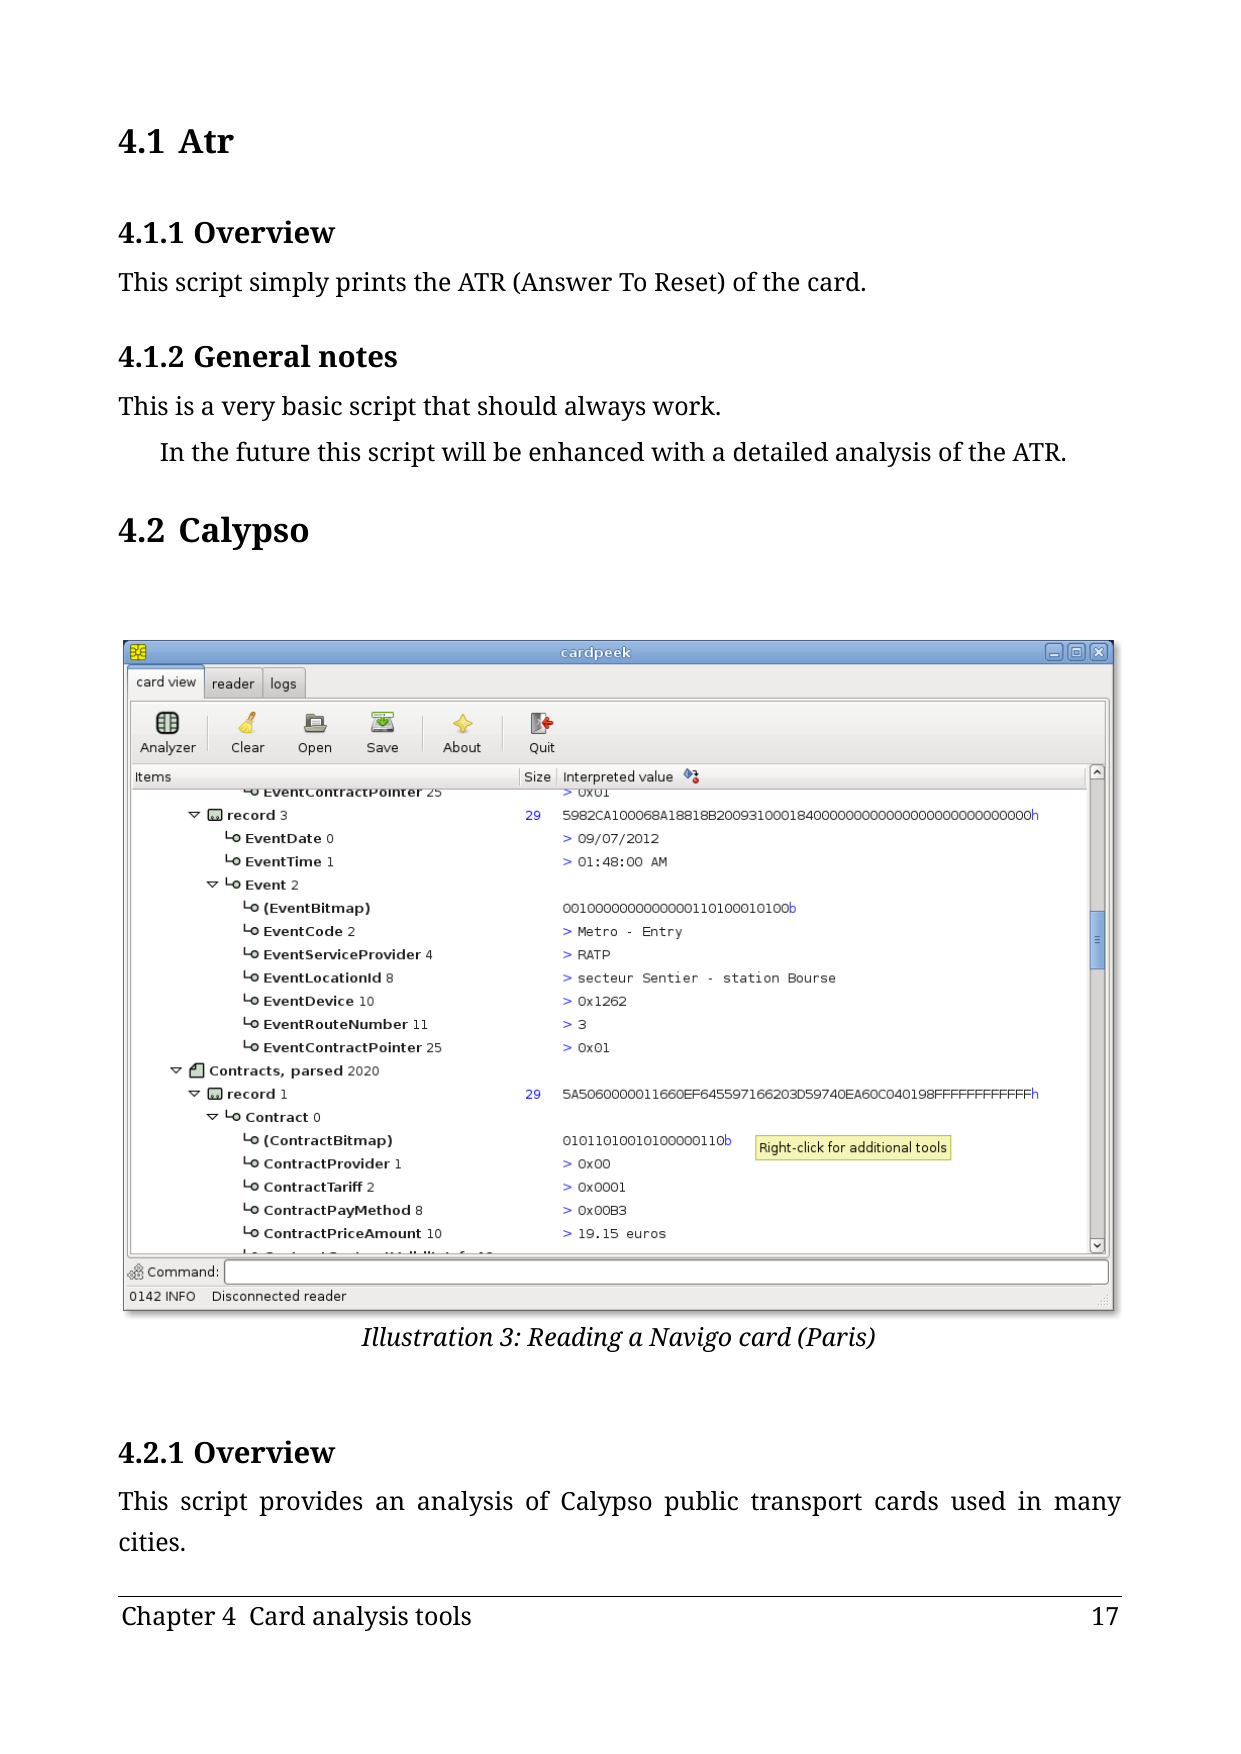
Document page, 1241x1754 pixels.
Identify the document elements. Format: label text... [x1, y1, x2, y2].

subtitle Overview [118, 212, 1122, 252]
picture [118, 635, 1123, 1320]
subtitle General notes [118, 336, 1122, 376]
text This script simply prints the ATR (Answer To Reset) of the card. [118, 264, 1122, 299]
subtitle Atr [118, 118, 1122, 163]
text Illustration 3: Reading a Navigo card (Paris) [118, 1320, 1122, 1353]
subtitle Calypso [118, 507, 1122, 552]
subtitle Overview [118, 1432, 1122, 1472]
text In the future this script will be enhanced with a detailed analysis of the ATR. [118, 435, 1122, 469]
text This is a very basic script that should always work. [118, 388, 1122, 422]
text This script provides an analysis of Calypso public transport cards used in many cities. [118, 1484, 1122, 1559]
